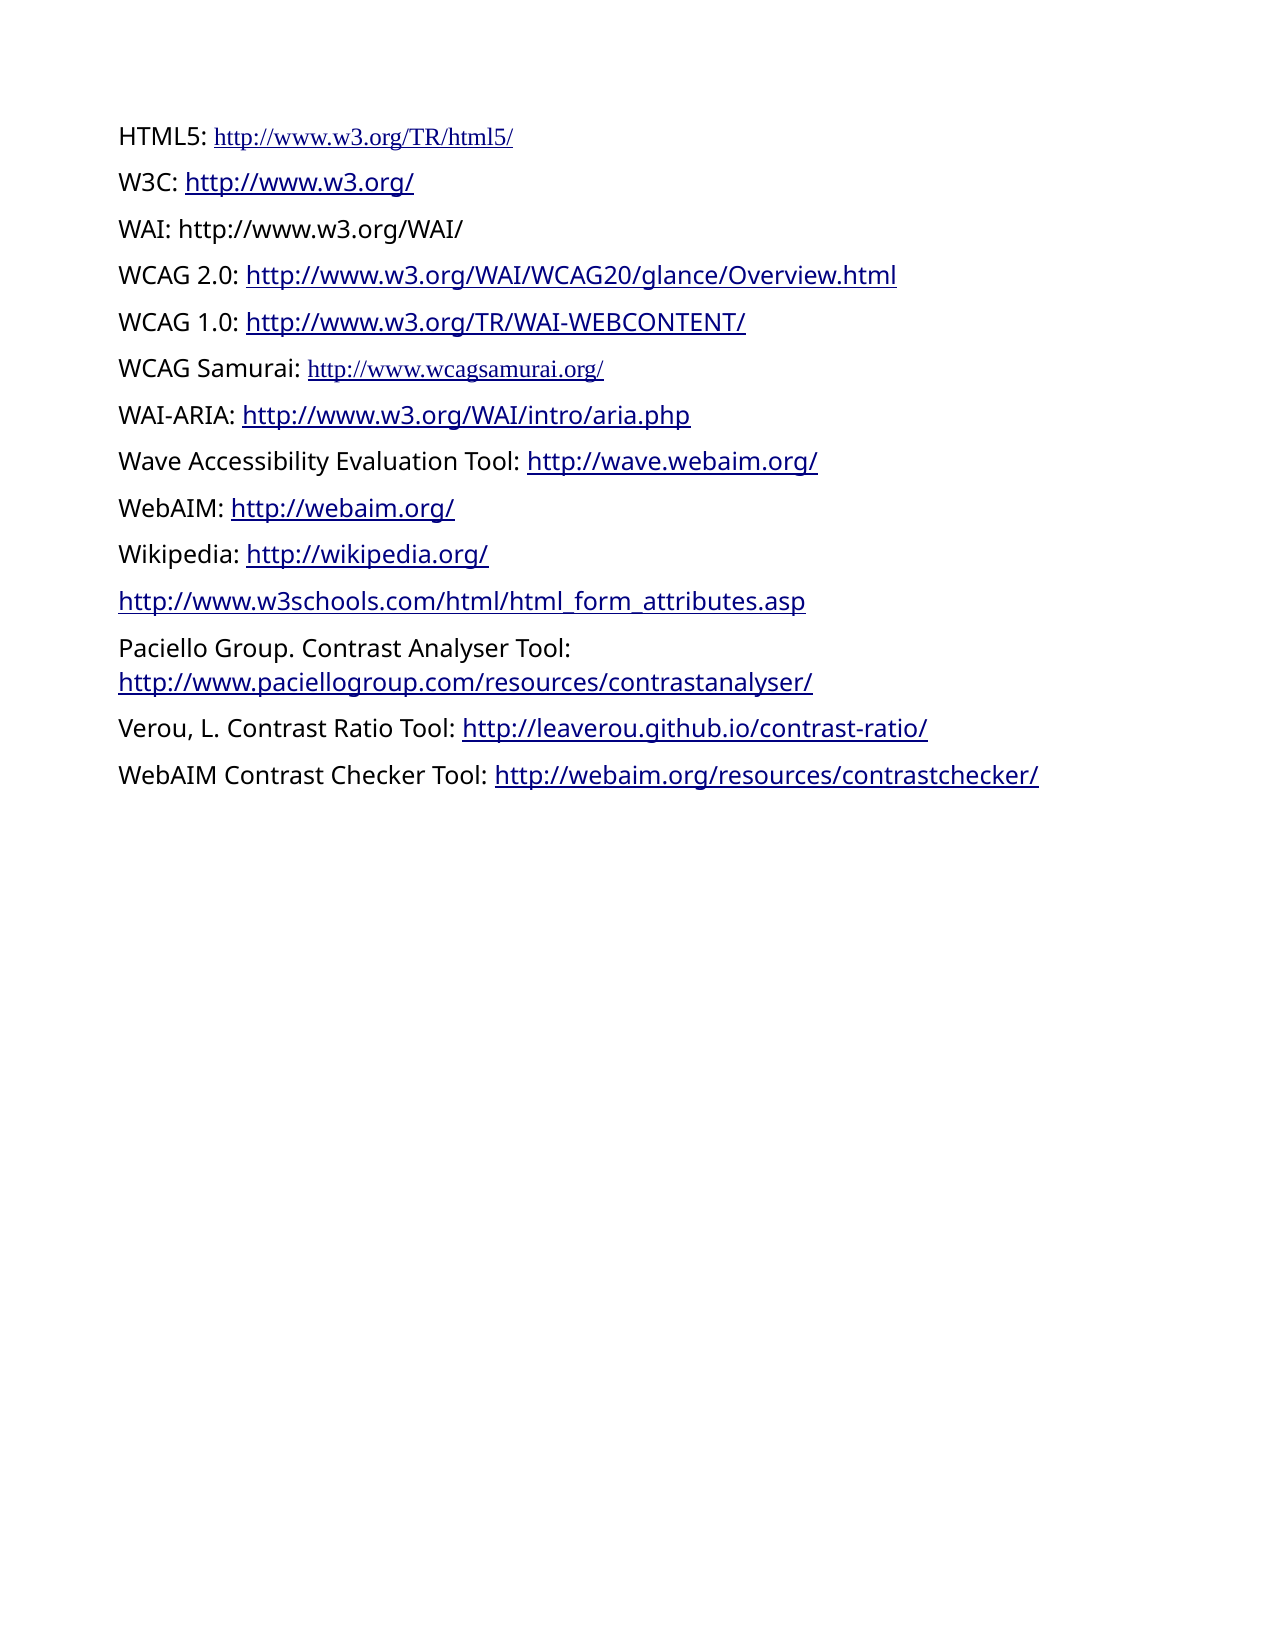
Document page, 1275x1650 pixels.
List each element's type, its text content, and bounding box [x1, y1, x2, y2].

text Wave Accessibility Evaluation Tool: http://wave.webaim.org/ [118, 444, 1157, 478]
text WAI-ARIA: http://www.w3.org/WAI/intro/aria.php [118, 397, 1157, 432]
text WAI: http://www.w3.org/WAI/ [118, 211, 1157, 245]
text HTML5: http://www.w3.org/TR/html5/ [118, 118, 1157, 152]
text Verou, L. Contrast Ratio Tool: http://leaverou.github.io/contrast-ratio/ [118, 711, 1157, 745]
text WCAG 2.0: http://www.w3.org/WAI/WCAG20/glance/Overview.html [118, 258, 1157, 292]
text WebAIM: http://webaim.org/ [118, 491, 1157, 525]
text W3C: http://www.w3.org/ [118, 165, 1157, 199]
text WCAG 1.0: http://www.w3.org/TR/WAI-WEBCONTENT/ [118, 304, 1157, 338]
text Paciello Group. Contrast Analyser Tool: http://www.paciellogroup.com/resources/contrastanalyser/ [118, 630, 1157, 698]
text http://www.w3schools.com/html/html_form_attributes.asp [118, 584, 1157, 618]
text WebAIM Contrast Checker Tool: http://webaim.org/resources/contrastchecker/ [118, 757, 1157, 792]
text Wikipedia: http://wikipedia.org/ [118, 537, 1157, 571]
text WCAG Samurai: http://www.wcagsamurai.org/ [118, 351, 1157, 385]
